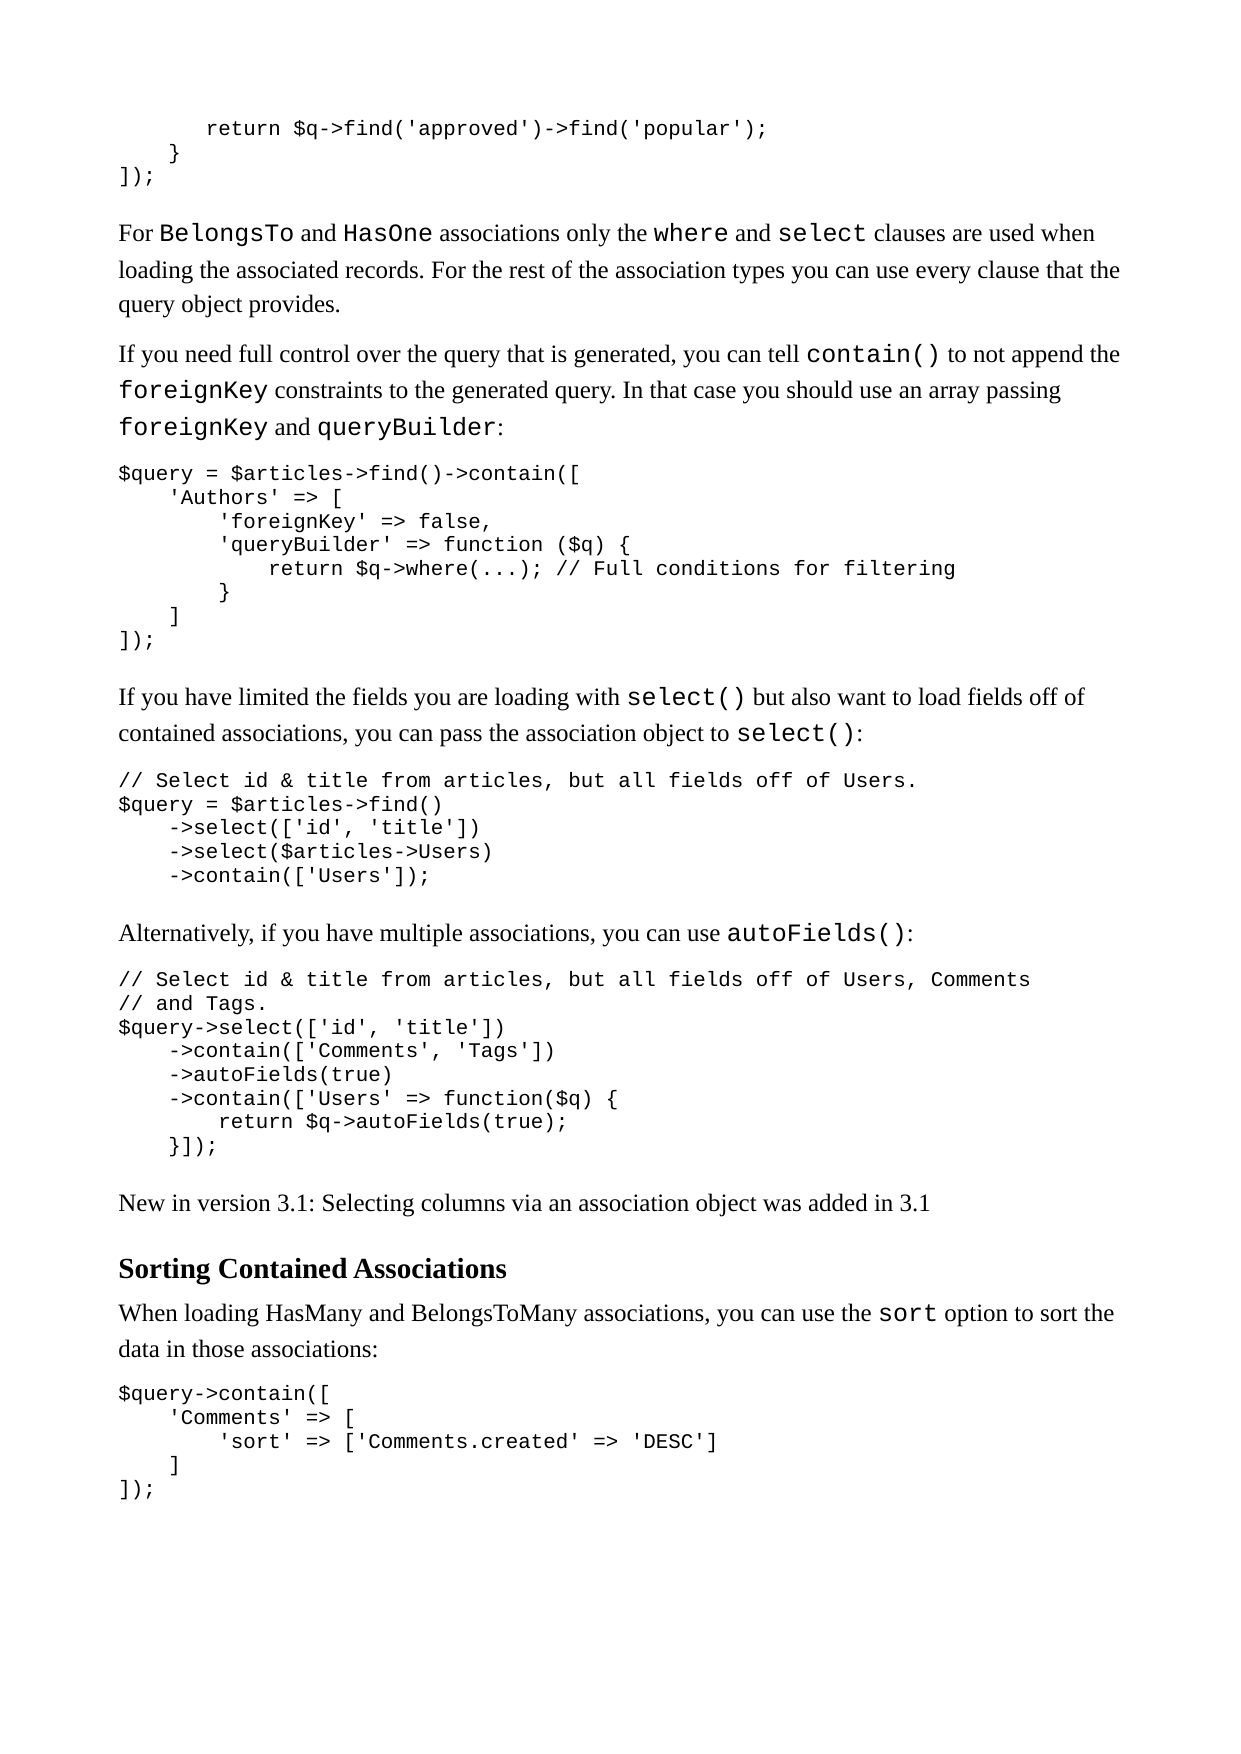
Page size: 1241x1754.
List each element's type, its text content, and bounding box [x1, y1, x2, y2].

text $query = $articles->find()->contain([ [118, 463, 1122, 487]
text 'sort' => ['Comments.created' => 'DESC'] [118, 1431, 1122, 1454]
text ->select(['id', 'title']) [118, 817, 1122, 841]
text // Select id & title from articles, but all fields off of Users, Comments [118, 969, 1122, 993]
text ]); [118, 1478, 1122, 1502]
text // and Tags. [118, 993, 1122, 1017]
text ] [118, 1454, 1122, 1478]
text $query->select(['id', 'title']) [118, 1017, 1122, 1040]
text ->contain(['Users' => function($q) { [118, 1088, 1122, 1111]
text ->select($articles->Users) [118, 841, 1122, 865]
text If you need full control over the query that is generated, you can tell contain() to not append the foreignKey constraints to the generated query. In that case you should use an array passing foreignKey and queryBuilder: [118, 339, 1122, 443]
text $query = $articles->find() [118, 794, 1122, 817]
text ] [118, 605, 1122, 629]
text ]); [118, 629, 1122, 652]
text return $q->where(...); // Full conditions for filtering [118, 558, 1122, 582]
text } [118, 582, 1122, 605]
text }]); [118, 1135, 1122, 1158]
text return $q->find('approved')->find('popular'); [118, 118, 1122, 142]
text 'Comments' => [ [118, 1407, 1122, 1431]
text ->contain(['Comments', 'Tags']) [118, 1040, 1122, 1064]
text ->autoFields(true) [118, 1064, 1122, 1088]
text // Select id & title from articles, but all fields off of Users. [118, 770, 1122, 794]
text New in version 3.1: Selecting columns via an association object was added in 3.1 [118, 1188, 1122, 1217]
text 'queryBuilder' => function ($q) { [118, 534, 1122, 558]
text Alternatively, if you have multiple associations, you can use autoFields(): [118, 918, 1122, 949]
subtitle Sorting Contained Associations [118, 1252, 1122, 1285]
text } [118, 142, 1122, 165]
text 'foreignKey' => false, [118, 511, 1122, 534]
text When loading HasMany and BelongsToMany associations, you can use the sort option to sort the data in those associations: [118, 1298, 1122, 1363]
text For BelongsTo and HasOne associations only the where and select clauses are used when loading the associated records. For the rest of the association types you can use every clause that the query object provides. [118, 218, 1122, 318]
text $query->contain([ [118, 1383, 1122, 1407]
text If you have limited the fields you are loading with select() but also want to load fields off of contained associations, you can pass the association object to select(): [118, 682, 1122, 749]
text return $q->autoFields(true); [118, 1111, 1122, 1135]
text ]); [118, 165, 1122, 189]
text ->contain(['Users']); [118, 865, 1122, 888]
text 'Authors' => [ [118, 487, 1122, 511]
